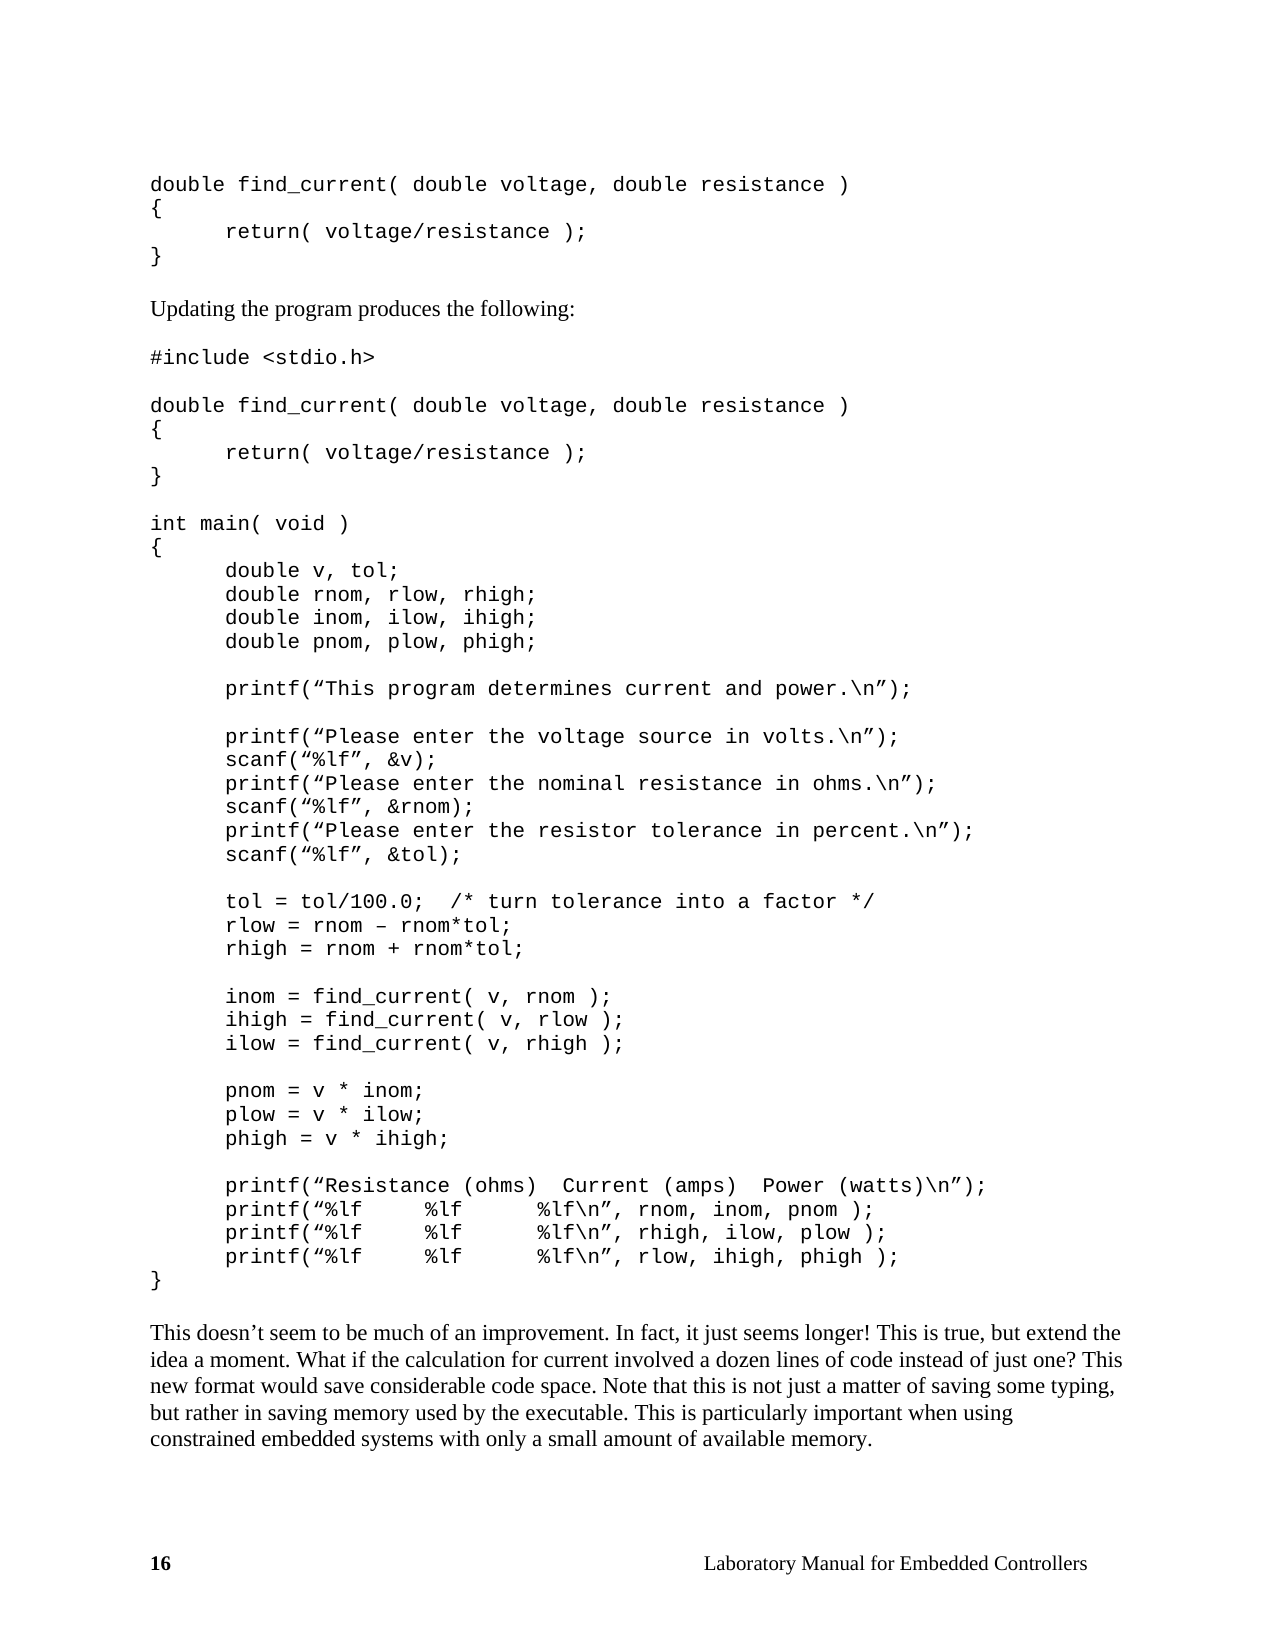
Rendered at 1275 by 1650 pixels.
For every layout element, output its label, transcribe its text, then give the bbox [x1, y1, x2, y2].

text printf(“%lf %lf %lf\n”, rnom, inom, pnom ); [150, 1198, 1125, 1222]
text } [150, 1269, 1125, 1293]
text printf(“%lf %lf %lf\n”, rhigh, ilow, plow ); [150, 1222, 1125, 1246]
text #include <stdio.h> [150, 347, 1125, 371]
text This doesn’t seem to be much of an improvement. In fact, it just seems longer! This is true, but extend the idea a moment. What if the calculation for current involved a dozen lines of code instead of just one? This new format would save considerable code space. Note that this is not just a matter of saving some typing, but rather in saving memory used by the executable. This is particularly important when using constrained embedded systems with only a small amount of available memory. [150, 1319, 1125, 1451]
text ilow = find_current( v, rhigh ); [150, 1033, 1125, 1057]
text double find_current( double voltage, double resistance ) [150, 174, 1125, 197]
text tol = tol/100.0; /* turn tolerance into a factor */ [150, 891, 1125, 915]
text rlow = rnom – rnom*tol; [150, 915, 1125, 938]
text { [150, 197, 1125, 221]
text } [150, 466, 1125, 489]
text double pnom, plow, phigh; [150, 631, 1125, 655]
text pnom = v * inom; [150, 1080, 1125, 1104]
text int main( void ) [150, 513, 1125, 536]
text double find_current( double voltage, double resistance ) [150, 394, 1125, 418]
text plow = v * ilow; [150, 1104, 1125, 1128]
text { [150, 418, 1125, 442]
text printf(“%lf %lf %lf\n”, rlow, ihigh, phigh ); [150, 1246, 1125, 1269]
text printf(“Resistance (ohms) Current (amps) Power (watts)\n”); [150, 1175, 1125, 1198]
text double v, tol; [150, 560, 1125, 584]
text printf(“Please enter the nominal resistance in ohms.\n”); [150, 773, 1125, 797]
text ihigh = find_current( v, rlow ); [150, 1009, 1125, 1033]
text rhigh = rnom + rnom*tol; [150, 938, 1125, 962]
text phigh = v * ihigh; [150, 1128, 1125, 1151]
text double inom, ilow, ihigh; [150, 607, 1125, 631]
text printf(“Please enter the resistor tolerance in percent.\n”); [150, 820, 1125, 844]
text return( voltage/resistance ); [150, 442, 1125, 466]
text { [150, 536, 1125, 560]
text return( voltage/resistance ); [150, 221, 1125, 244]
text scanf(“%lf”, &rnom); [150, 797, 1125, 820]
text double rnom, rlow, rhigh; [150, 584, 1125, 607]
text scanf(“%lf”, &tol); [150, 844, 1125, 867]
text inom = find_current( v, rnom ); [150, 986, 1125, 1009]
text Updating the program produces the following: [150, 294, 1125, 321]
text } [150, 244, 1125, 268]
text printf(“This program determines current and power.\n”); [150, 678, 1125, 702]
text scanf(“%lf”, &v); [150, 749, 1125, 773]
text printf(“Please enter the voltage source in volts.\n”); [150, 726, 1125, 749]
